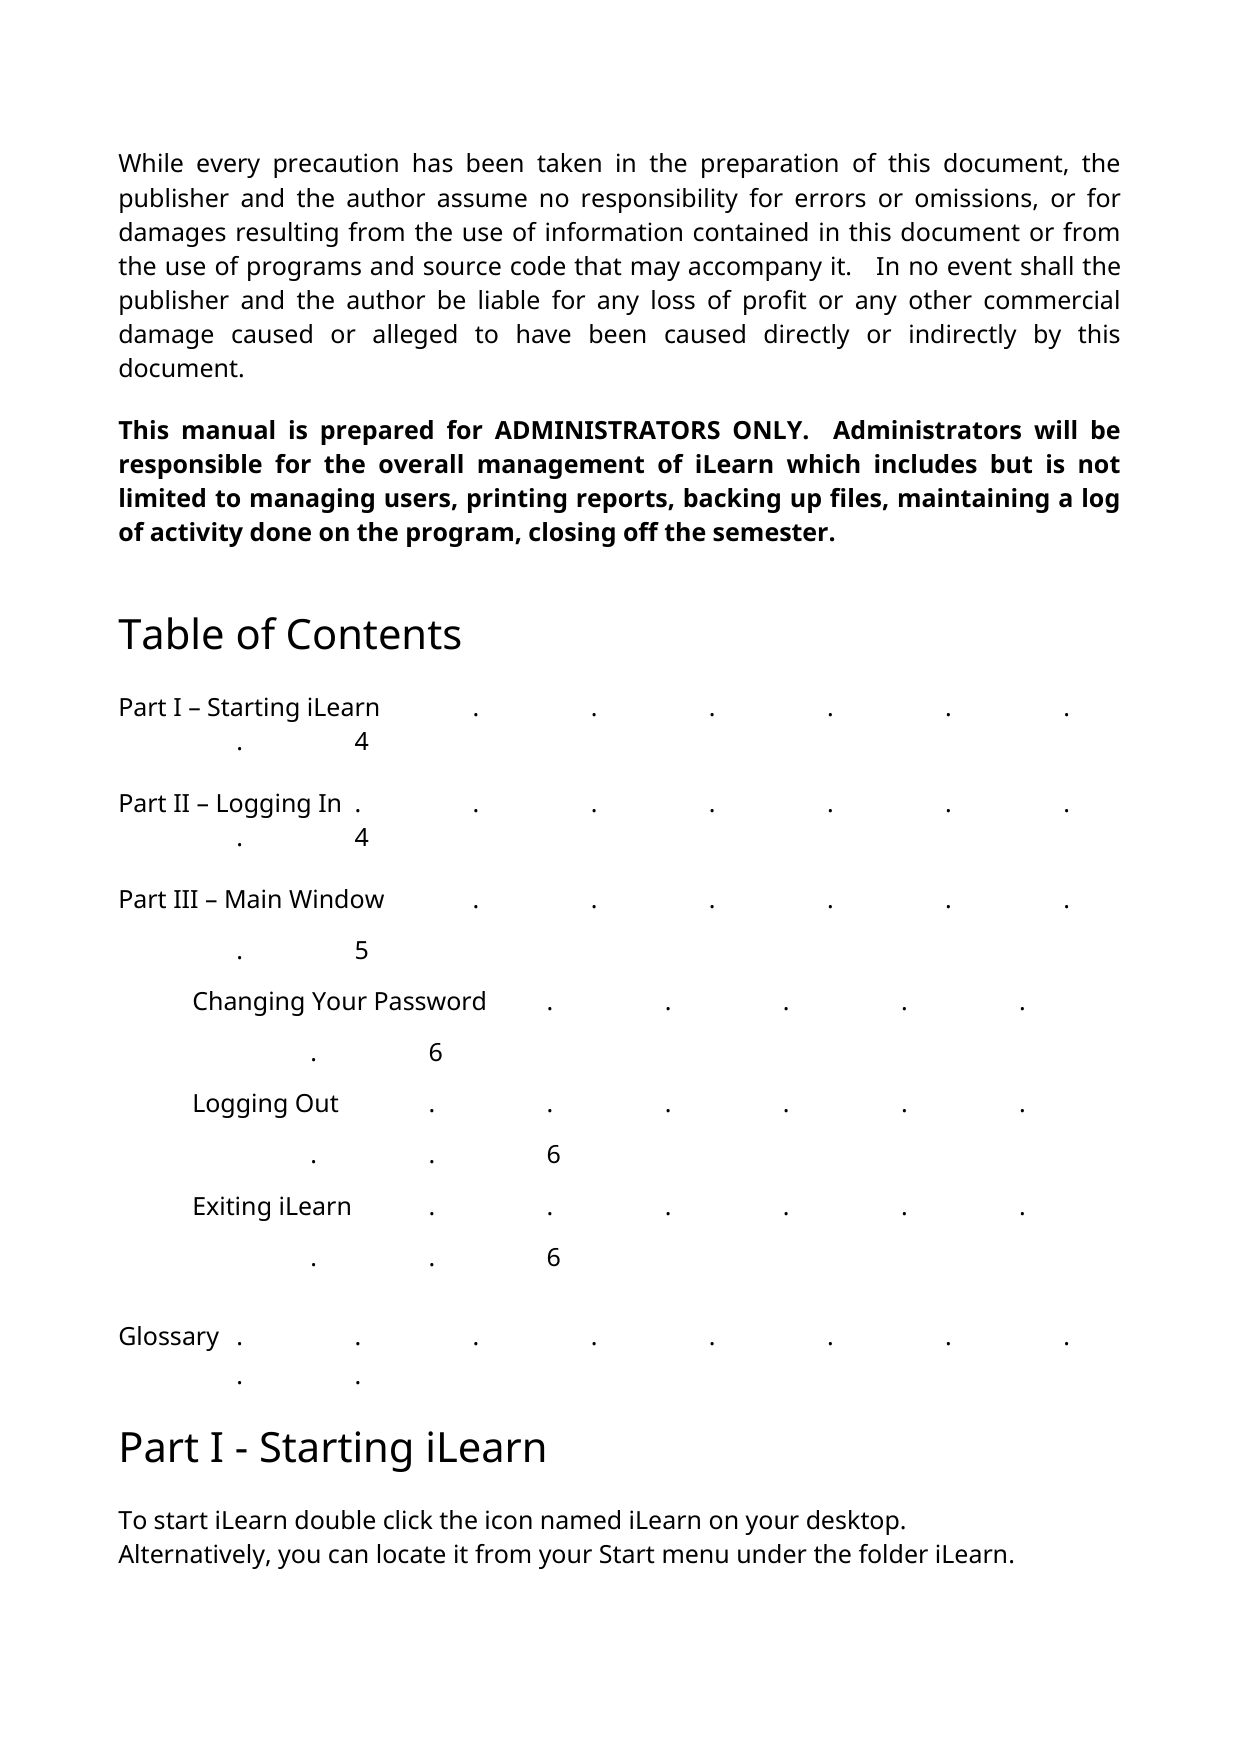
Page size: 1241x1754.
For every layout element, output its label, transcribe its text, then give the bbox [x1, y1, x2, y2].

text Part I - Starting iLearn [118, 1417, 1122, 1474]
text Glossary . . . . . . . . . . [118, 1318, 1122, 1392]
text This manual is prepared for ADMINISTRATORS ONLY. Administrators will be responsible for the overall management of iLearn which includes but is not limited to managing users, printing reports, backing up files, maintaining a log of activity done on the program, closing off the semester. [118, 413, 1122, 549]
text While every precaution has been taken in the preparation of this document, the publisher and the author assume no responsibility for errors or omissions, or for damages resulting from the use of information contained in this document or from the use of programs and source code that may accompany it. In no event shall the publisher and the author be liable for any loss of profit or any other commercial damage caused or alleged to have been caused directly or indirectly by this document. [118, 146, 1122, 384]
text Logging Out . . . . . . . . 6 [192, 1086, 1122, 1171]
text Part I – Starting iLearn . . . . . . . 4 [118, 690, 1122, 758]
text Changing Your Password . . . . . . 6 [192, 984, 1122, 1069]
text Table of Contents [118, 605, 1122, 662]
text Alternatively, you can locate it from your Start menu under the folder iLearn. [118, 1536, 1122, 1570]
text Part II – Logging In . . . . . . . . 4 [118, 786, 1122, 854]
text To start iLearn double click the icon named iLearn on your desktop. [118, 1502, 1122, 1536]
text Part III – Main Window . . . . . . . 5 [118, 882, 1122, 967]
text Exiting iLearn . . . . . . . . 6 [192, 1188, 1122, 1273]
